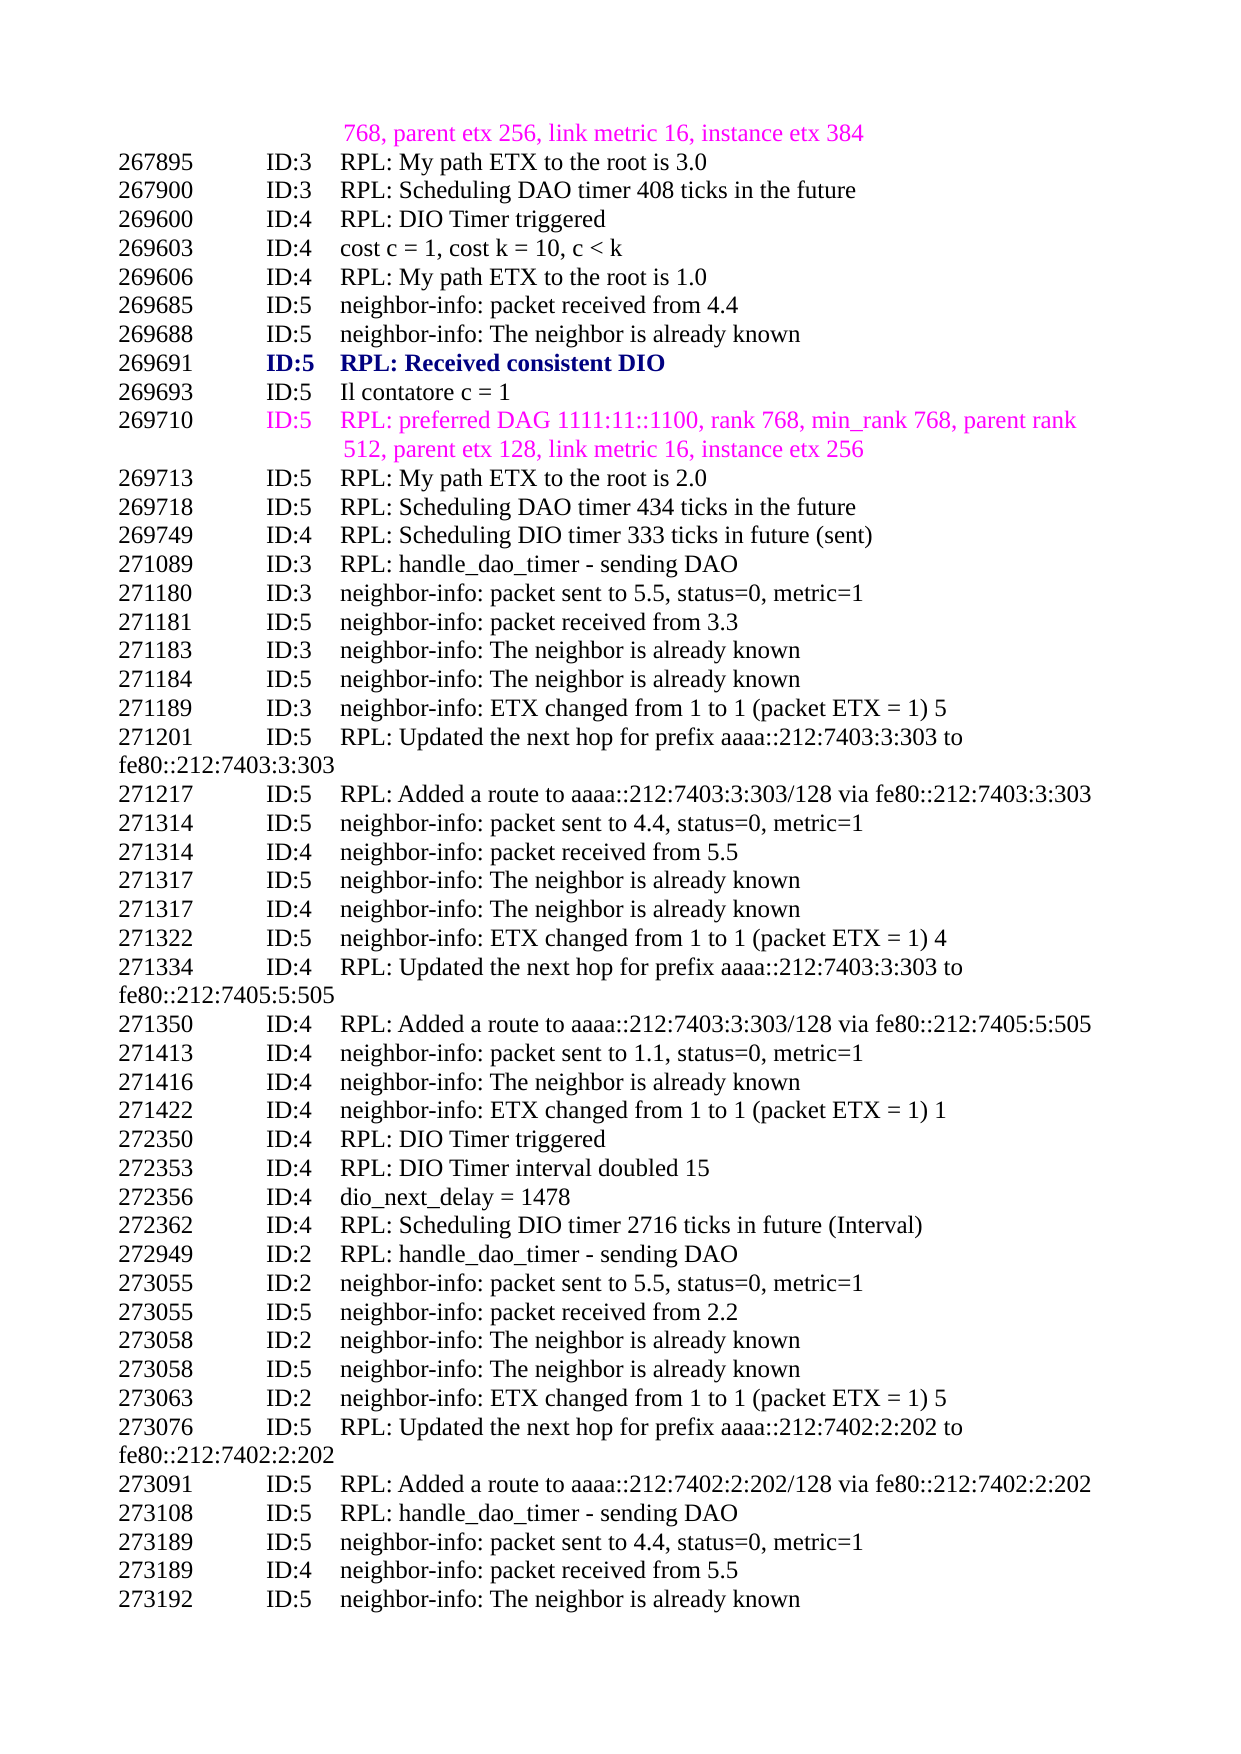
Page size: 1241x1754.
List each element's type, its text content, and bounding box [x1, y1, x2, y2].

text 272949 ID:2 RPL: handle_dao_timer - sending DAO [118, 1239, 1122, 1268]
text 271422 ID:4 neighbor-info: ETX changed from 1 to 1 (packet ETX = 1) 1 [118, 1096, 1122, 1124]
text 269603 ID:4 cost c = 1, cost k = 10, c < k [118, 233, 1122, 262]
text 271201 ID:5 RPL: Updated the next hop for prefix aaaa::212:7403:3:303 to fe80::212:7403:3:303 [118, 722, 1122, 779]
text 273055 ID:5 neighbor-info: packet received from 2.2 [118, 1297, 1122, 1326]
text 269600 ID:4 RPL: DIO Timer triggered [118, 204, 1122, 233]
text 269685 ID:5 neighbor-info: packet received from 4.4 [118, 291, 1122, 319]
text 269693 ID:5 Il contatore c = 1 [118, 377, 1122, 406]
text 273063 ID:2 neighbor-info: ETX changed from 1 to 1 (packet ETX = 1) 5 [118, 1383, 1122, 1412]
text 271413 ID:4 neighbor-info: packet sent to 1.1, status=0, metric=1 [118, 1038, 1122, 1067]
text 271180 ID:3 neighbor-info: packet sent to 5.5, status=0, metric=1 [118, 578, 1122, 607]
text 272356 ID:4 dio_next_delay = 1478 [118, 1182, 1122, 1211]
text 273108 ID:5 RPL: handle_dao_timer - sending DAO [118, 1498, 1122, 1527]
text 768, parent etx 256, link metric 16, instance etx 384 [118, 118, 1122, 147]
text 269710 ID:5 RPL: preferred DAG 1111:11::1100, rank 768, min_rank 768, parent rank [118, 406, 1122, 434]
text 271314 ID:4 neighbor-info: packet received from 5.5 [118, 837, 1122, 866]
text 267895 ID:3 RPL: My path ETX to the root is 3.0 [118, 147, 1122, 176]
text 267900 ID:3 RPL: Scheduling DAO timer 408 ticks in the future [118, 176, 1122, 204]
text 269713 ID:5 RPL: My path ETX to the root is 2.0 [118, 463, 1122, 492]
text 271314 ID:5 neighbor-info: packet sent to 4.4, status=0, metric=1 [118, 808, 1122, 837]
text 273058 ID:5 neighbor-info: The neighbor is already known [118, 1354, 1122, 1383]
text 273189 ID:4 neighbor-info: packet received from 5.5 [118, 1556, 1122, 1584]
text 269606 ID:4 RPL: My path ETX to the root is 1.0 [118, 262, 1122, 291]
text 271181 ID:5 neighbor-info: packet received from 3.3 [118, 607, 1122, 636]
text 271350 ID:4 RPL: Added a route to aaaa::212:7403:3:303/128 via fe80::212:7405:5:505 [118, 1009, 1122, 1038]
text 269691 ID:5 RPL: Received consistent DIO [118, 348, 1122, 377]
text 273058 ID:2 neighbor-info: The neighbor is already known [118, 1326, 1122, 1354]
text 271184 ID:5 neighbor-info: The neighbor is already known [118, 664, 1122, 693]
text 271183 ID:3 neighbor-info: The neighbor is already known [118, 636, 1122, 664]
text 269749 ID:4 RPL: Scheduling DIO timer 333 ticks in future (sent) [118, 521, 1122, 549]
text 273055 ID:2 neighbor-info: packet sent to 5.5, status=0, metric=1 [118, 1268, 1122, 1297]
text 273192 ID:5 neighbor-info: The neighbor is already known [118, 1584, 1122, 1613]
text 512, parent etx 128, link metric 16, instance etx 256 [118, 434, 1122, 463]
text 271089 ID:3 RPL: handle_dao_timer - sending DAO [118, 549, 1122, 578]
text 271317 ID:5 neighbor-info: The neighbor is already known [118, 866, 1122, 894]
text 273076 ID:5 RPL: Updated the next hop for prefix aaaa::212:7402:2:202 to fe80::212:7402:2:202 [118, 1412, 1122, 1469]
text 271334 ID:4 RPL: Updated the next hop for prefix aaaa::212:7403:3:303 to fe80::212:7405:5:505 [118, 952, 1122, 1009]
text 271217 ID:5 RPL: Added a route to aaaa::212:7403:3:303/128 via fe80::212:7403:3:303 [118, 779, 1122, 808]
text 273189 ID:5 neighbor-info: packet sent to 4.4, status=0, metric=1 [118, 1527, 1122, 1556]
text 272362 ID:4 RPL: Scheduling DIO timer 2716 ticks in future (Interval) [118, 1211, 1122, 1239]
text 273091 ID:5 RPL: Added a route to aaaa::212:7402:2:202/128 via fe80::212:7402:2:202 [118, 1469, 1122, 1498]
text 271189 ID:3 neighbor-info: ETX changed from 1 to 1 (packet ETX = 1) 5 [118, 693, 1122, 722]
text 271317 ID:4 neighbor-info: The neighbor is already known [118, 894, 1122, 923]
text 272353 ID:4 RPL: DIO Timer interval doubled 15 [118, 1153, 1122, 1182]
text 269688 ID:5 neighbor-info: The neighbor is already known [118, 319, 1122, 348]
text 269718 ID:5 RPL: Scheduling DAO timer 434 ticks in the future [118, 492, 1122, 521]
text 271322 ID:5 neighbor-info: ETX changed from 1 to 1 (packet ETX = 1) 4 [118, 923, 1122, 952]
text 271416 ID:4 neighbor-info: The neighbor is already known [118, 1067, 1122, 1096]
text 272350 ID:4 RPL: DIO Timer triggered [118, 1124, 1122, 1153]
